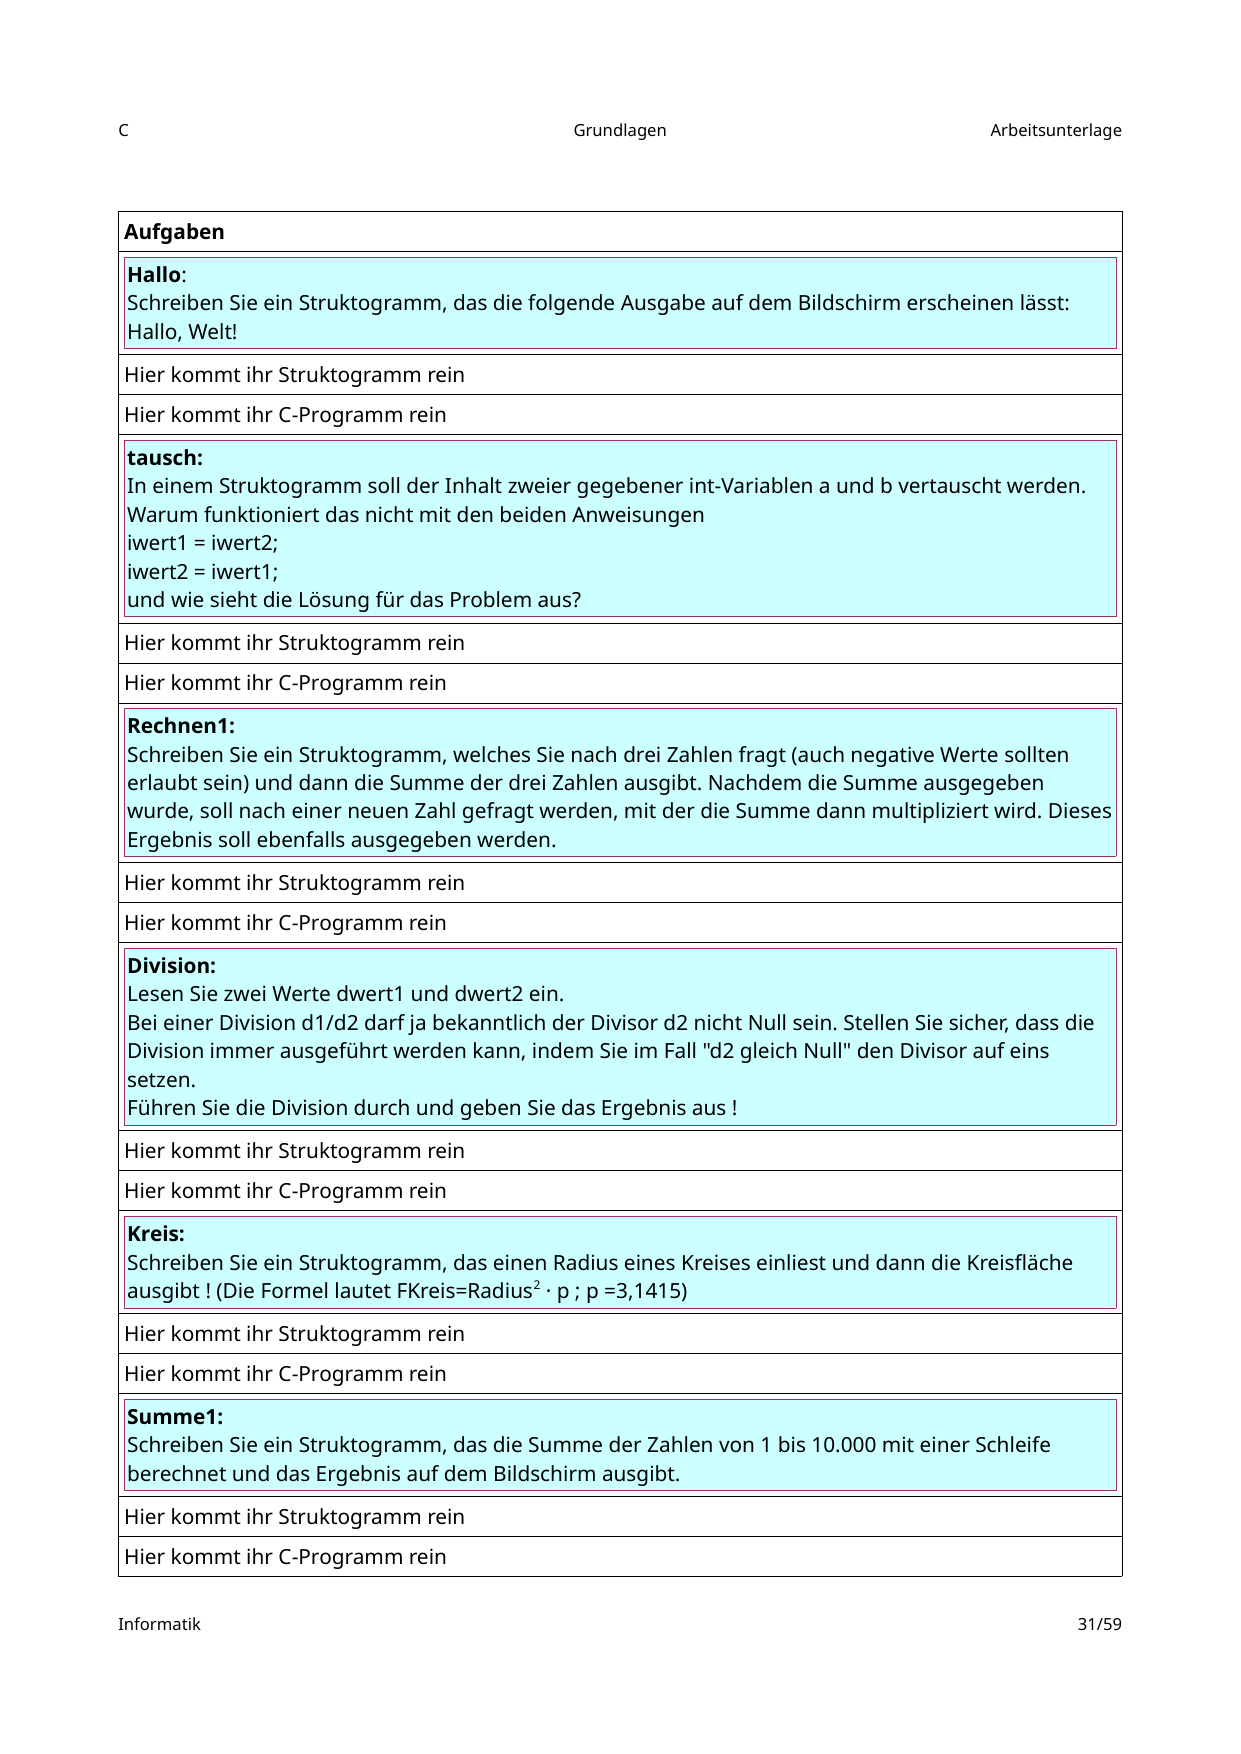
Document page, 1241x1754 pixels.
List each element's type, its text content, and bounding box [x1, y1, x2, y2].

table_header Aufgaben [119, 212, 1122, 251]
table_cell tausch: In einem Struktogramm soll der Inhalt zweier gegebener int-Variablen a und b vertauscht werden. Warum funktioniert das nicht mit den beiden Anweisungen iwert1 = iwert2; iwert2 = iwert1; und wie sieht die Lösung für das Problem aus? [119, 435, 1122, 622]
table_cell Division: Lesen Sie zwei Werte dwert1 und dwert2 ein. Bei einer Division d1/d2 darf ja bekanntlich der Divisor d2 nicht Null sein. Stellen Sie sicher, dass die Division immer ausgeführt werden kann, indem Sie im Fall "d2 gleich Null" den Divisor auf eins setzen. Führen Sie die Division durch und geben Sie das Ergebnis aus ! [119, 943, 1122, 1130]
table_cell Hier kommt ihr Struktogramm rein [119, 355, 1122, 394]
table_cell Hier kommt ihr C-Programm rein [119, 903, 1122, 942]
table_cell Hier kommt ihr C-Programm rein [119, 1537, 1122, 1576]
table_cell Hier kommt ihr C-Programm rein [119, 1171, 1122, 1210]
table_cell Hier kommt ihr C-Programm rein [119, 1354, 1122, 1393]
table_cell Summe1: Schreiben Sie ein Struktogramm, das die Summe der Zahlen von 1 bis 10.000 mit einer Schleife berechnet und das Ergebnis auf dem Bildschirm ausgibt. [119, 1394, 1122, 1496]
table_cell Hallo: Schreiben Sie ein Struktogramm, das die folgende Ausgabe auf dem Bildschirm erscheinen lässt: Hallo, Welt! [119, 252, 1122, 354]
table_cell Hier kommt ihr Struktogramm rein [119, 1497, 1122, 1536]
table_cell Hier kommt ihr Struktogramm rein [119, 1314, 1122, 1353]
table_cell Hier kommt ihr C-Programm rein [119, 664, 1122, 702]
table_cell Hier kommt ihr Struktogramm rein [119, 624, 1122, 662]
table_cell Hier kommt ihr C-Programm rein [119, 395, 1122, 434]
table_cell Hier kommt ihr Struktogramm rein [119, 863, 1122, 902]
table_cell Rechnen1: Schreiben Sie ein Struktogramm, welches Sie nach drei Zahlen fragt (auch negative Werte sollten erlaubt sein) und dann die Summe der drei Zahlen ausgibt. Nachdem die Summe ausgegeben wurde, soll nach einer neuen Zahl gefragt werden, mit der die Summe dann multipliziert wird. Dieses Ergebnis soll ebenfalls ausgegeben werden. [119, 704, 1122, 862]
table_cell Kreis: Schreiben Sie ein Struktogramm, das einen Radius eines Kreises einliest und dann die Kreisfläche ausgibt ! (Die Formel lautet FKreis=Radius2 · p ; p =3,1415) [119, 1211, 1122, 1313]
table_cell Hier kommt ihr Struktogramm rein [119, 1131, 1122, 1170]
